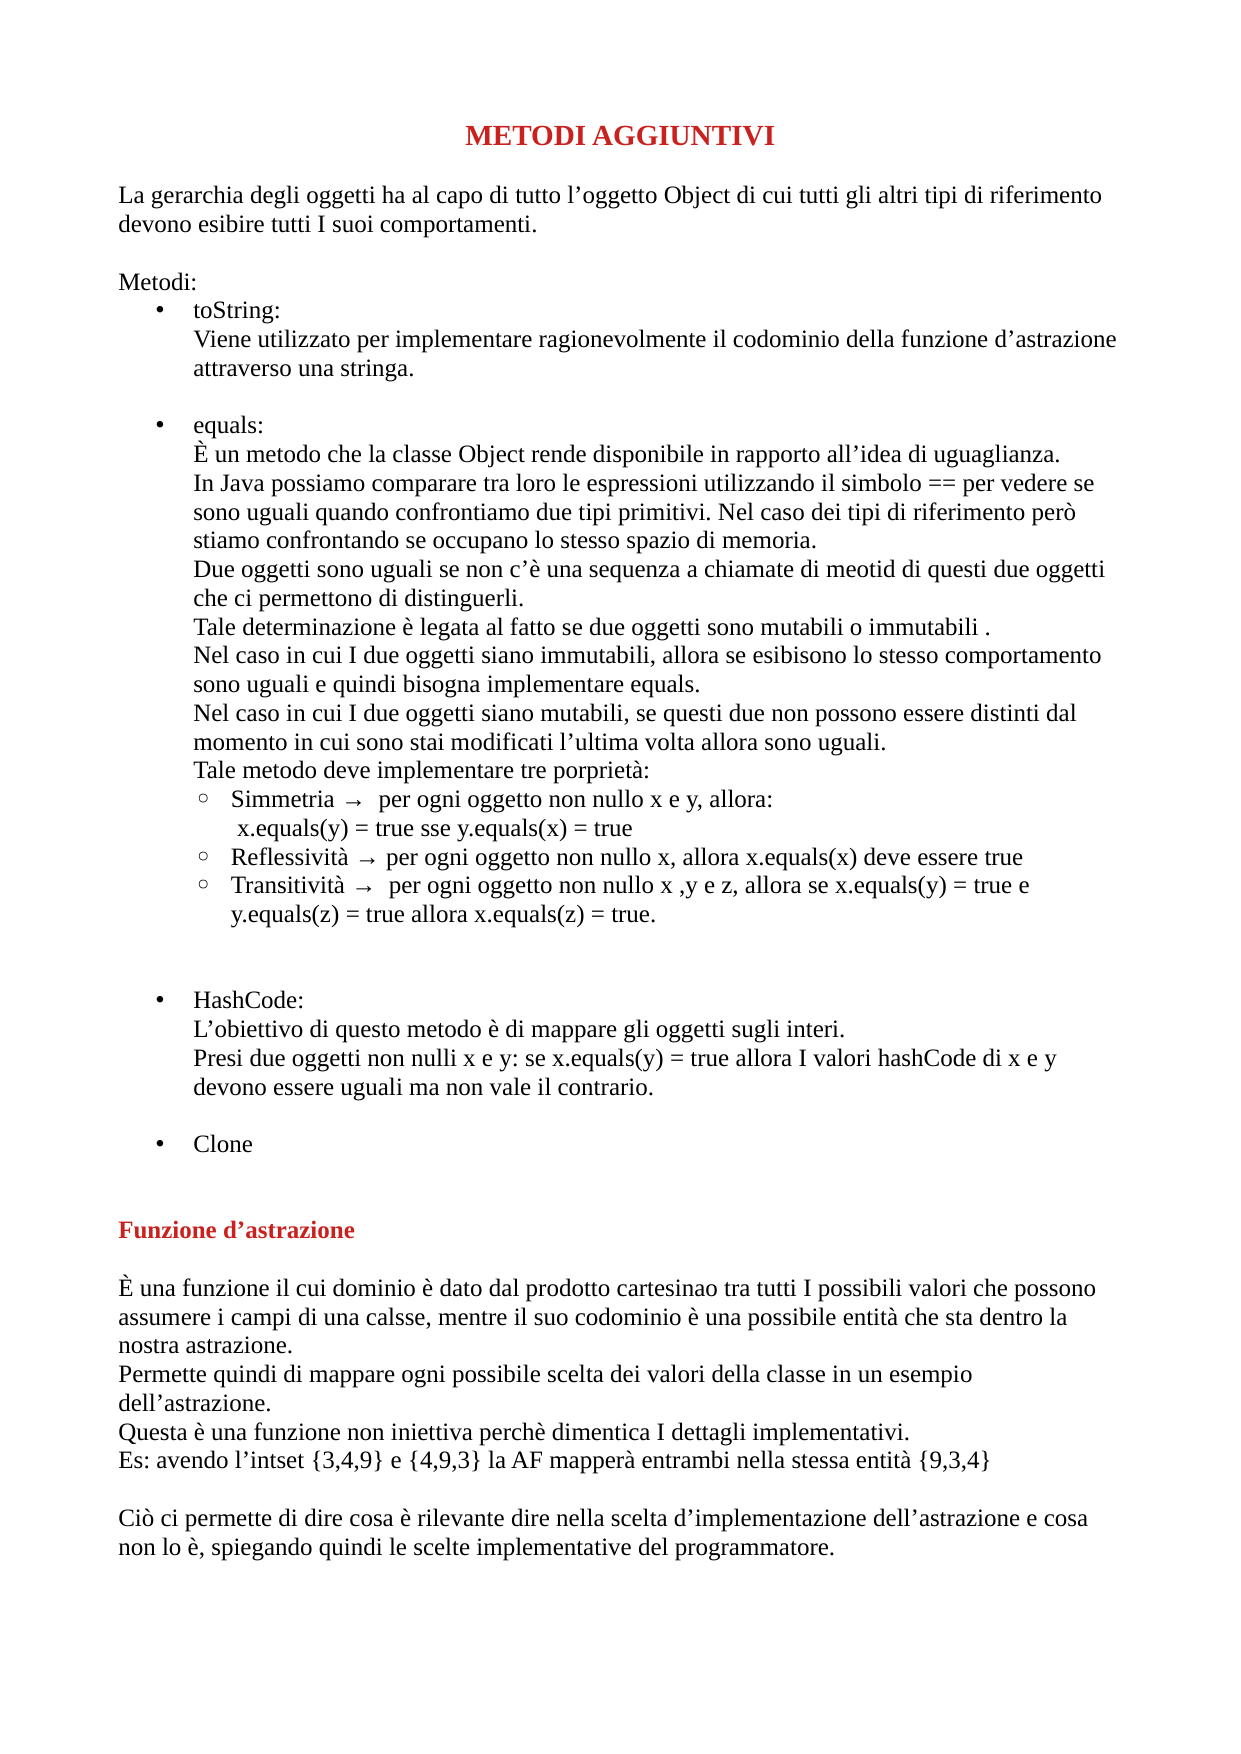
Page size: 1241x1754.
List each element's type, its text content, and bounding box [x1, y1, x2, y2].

text Questa è una funzione non iniettiva perchè dimentica I dettagli implementativi. [118, 1417, 1122, 1445]
list Tale determinazione è legata al fatto se due oggetti sono mutabili o immutabili . [156, 612, 1122, 640]
list L’obiettivo di questo metodo è di mappare gli oggetti sugli interi. [156, 1014, 1122, 1043]
text Permette quindi di mappare ogni possibile scelta dei valori della classe in un esempio dell’astrazione. [118, 1359, 1122, 1417]
list Nel caso in cui I due oggetti siano immutabili, allora se esibisono lo stesso comportamento sono uguali e quindi bisogna implementare equals. [156, 640, 1122, 698]
text Es: avendo l’intset {3,4,9} e {4,9,3} la AF mapperà entrambi nella stessa entità {9,3,4} [118, 1445, 1122, 1474]
list Presi due oggetti non nulli x e y: se x.equals(y) = true allora I valori hashCode di x e y devono essere uguali ma non vale il contrario. [156, 1043, 1122, 1100]
list Clone [156, 1129, 1122, 1158]
text Ciò ci permette di dire cosa è rilevante dire nella scelta d’implementazione dell’astrazione e cosa non lo è, spiegando quindi le scelte implementative del programmatore. [118, 1503, 1122, 1560]
list È un metodo che la classe Object rende disponibile in rapporto all’idea di uguaglianza. [156, 439, 1122, 468]
text METODI AGGIUNTIVI [118, 118, 1122, 152]
text La gerarchia degli oggetti ha al capo di tutto l’oggetto Object di cui tutti gli altri tipi di riferimento devono esibire tutti I suoi comportamenti. [118, 180, 1122, 238]
list x.equals(y) = true sse y.equals(x) = true [193, 813, 1122, 842]
list Transitività → per ogni oggetto non nullo x ,y e z, allora se x.equals(y) = true e y.equals(z) = true allora x.equals(z) = true. [193, 870, 1122, 928]
list HashCode: [156, 985, 1122, 1014]
list Tale metodo deve implementare tre porprietà: [156, 755, 1122, 784]
list In Java possiamo comparare tra loro le espressioni utilizzando il simbolo == per vedere se sono uguali quando confrontiamo due tipi primitivi. Nel caso dei tipi di riferimento però stiamo confrontando se occupano lo stesso spazio di memoria. [156, 468, 1122, 554]
text Metodi: [118, 267, 1122, 295]
list Viene utilizzato per implementare ragionevolmente il codominio della funzione d’astrazione attraverso una stringa. [156, 324, 1122, 382]
list Due oggetti sono uguali se non c’è una sequenza a chiamate di meotid di questi due oggetti che ci permettono di distinguerli. [156, 554, 1122, 612]
list equals: [156, 410, 1122, 439]
text È una funzione il cui dominio è dato dal prodotto cartesinao tra tutti I possibili valori che possono assumere i campi di una calsse, mentre il suo codominio è una possibile entità che sta dentro la nostra astrazione. [118, 1273, 1122, 1359]
list Simmetria → per ogni oggetto non nullo x e y, allora: [193, 784, 1122, 813]
list toString: [156, 295, 1122, 324]
list Reflessività → per ogni oggetto non nullo x, allora x.equals(x) deve essere true [193, 842, 1122, 870]
list Nel caso in cui I due oggetti siano mutabili, se questi due non possono essere distinti dal momento in cui sono stai modificati l’ultima volta allora sono uguali. [156, 698, 1122, 755]
text Funzione d’astrazione [118, 1215, 1122, 1244]
